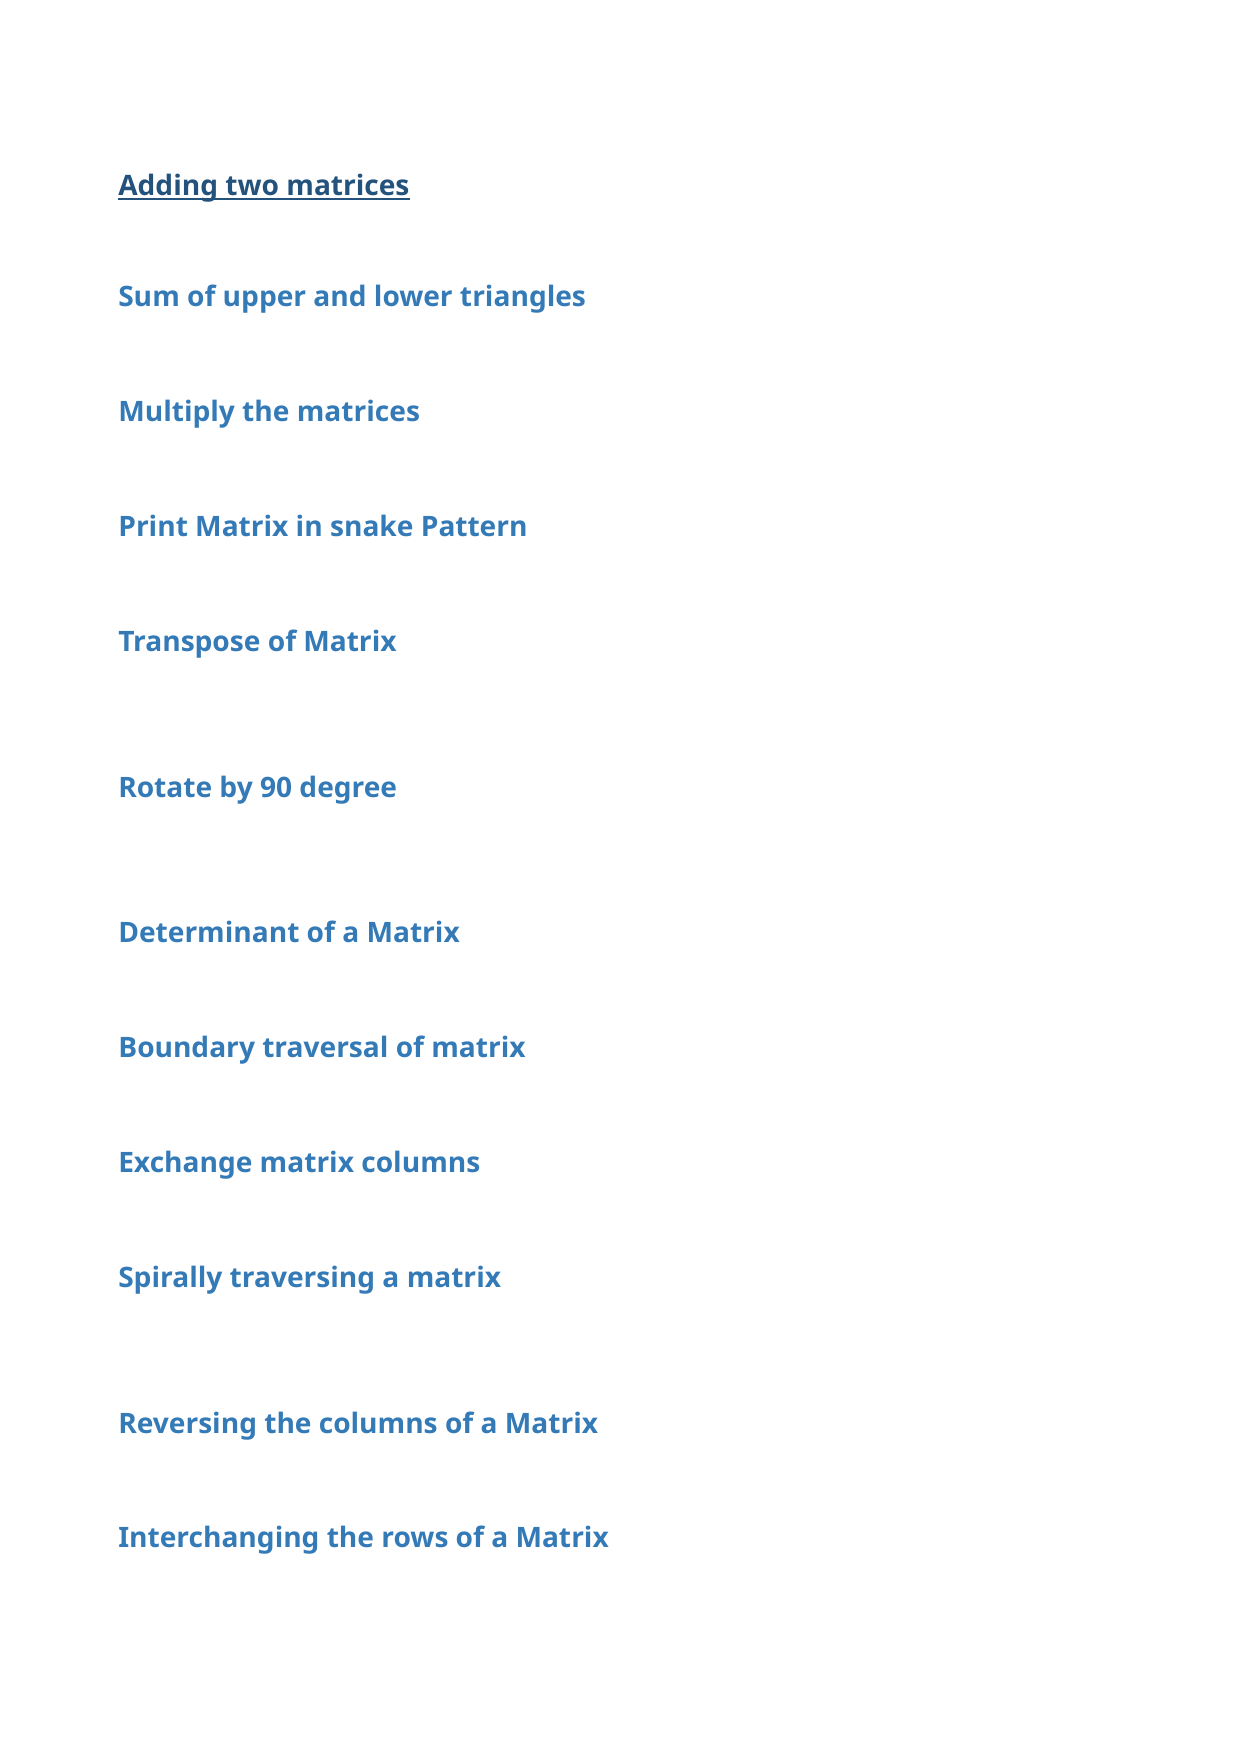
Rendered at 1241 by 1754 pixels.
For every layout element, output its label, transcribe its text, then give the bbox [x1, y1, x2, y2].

text Sum of upper and lower triangles [118, 277, 1122, 315]
text Interchanging the rows of a Matrix [118, 1518, 1122, 1556]
text Adding two matrices [118, 166, 1122, 204]
text Transpose of Matrix [118, 621, 1122, 659]
text Exchange matrix columns [118, 1142, 1122, 1181]
text Boundary traversal of matrix [118, 1028, 1122, 1066]
text Print Matrix in snake Pattern [118, 506, 1122, 545]
text Rotate by 90 degree [118, 767, 1122, 805]
text Determinant of a Matrix [118, 913, 1122, 951]
text Spirally traversing a matrix [118, 1257, 1122, 1296]
text Reversing the columns of a Matrix [118, 1403, 1122, 1441]
text Multiply the matrices [118, 392, 1122, 430]
